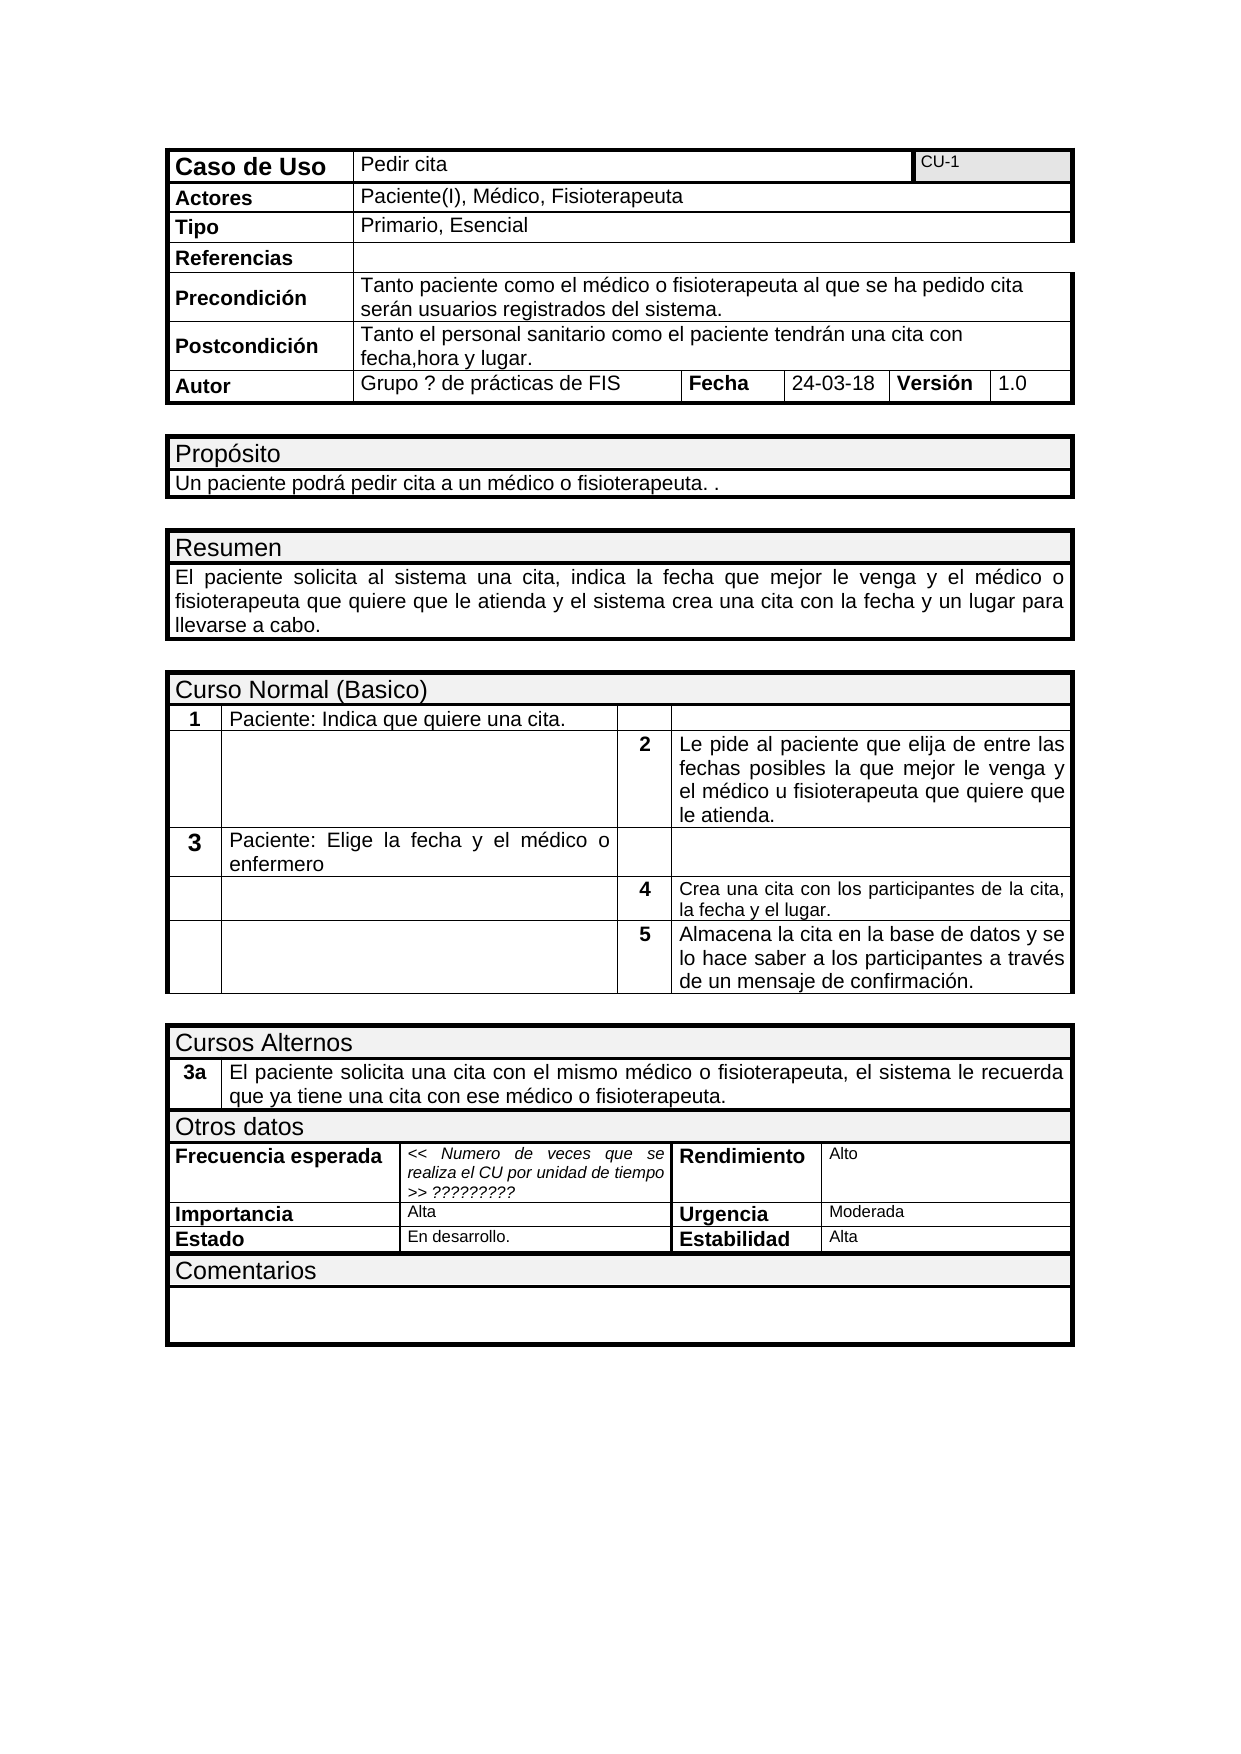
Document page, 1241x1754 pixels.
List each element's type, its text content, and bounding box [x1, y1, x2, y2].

table_cell Un paciente podrá pedir cita a un médico o fisioterapeuta. . [170, 471, 1070, 494]
table_cell Rendimiento [673, 1144, 821, 1202]
table_cell [672, 828, 1070, 876]
table_cell [354, 243, 1073, 272]
table_cell Urgencia [673, 1203, 821, 1226]
table_cell 1 [170, 706, 221, 730]
table_cell Almacena la cita en la base de datos y se lo hace saber a los participantes a través de un mensaje de confirmación. [672, 921, 1070, 993]
table_cell Crea una cita con los participantes de la cita, la fecha y el lugar. [672, 877, 1070, 920]
table_cell Tanto el personal sanitario como el paciente tendrán una cita con fecha,hora y lugar. [354, 322, 1070, 370]
table_cell [618, 828, 671, 876]
table_cell Postcondición [170, 322, 353, 370]
table_cell Primario, Esencial [354, 213, 1070, 242]
table_cell Tipo [170, 213, 353, 242]
table_cell Versión [890, 371, 990, 401]
table_cell Comentarios [170, 1256, 1070, 1284]
table_header Caso de Uso [170, 152, 353, 181]
table_cell 5 [618, 921, 671, 993]
table_cell Alto [822, 1144, 1070, 1202]
table_header Curso Normal (Basico) [170, 675, 1070, 703]
table_cell Precondición [170, 273, 353, 321]
table_cell [170, 921, 221, 993]
table_cell Frecuencia esperada [170, 1144, 399, 1202]
table_cell Moderada [822, 1203, 1070, 1226]
table_cell [170, 877, 221, 920]
table_cell [672, 706, 1070, 730]
table_cell 24-03-18 [785, 371, 889, 401]
table_cell [222, 731, 617, 827]
table_cell Alta [822, 1227, 1070, 1251]
table_cell Importancia [170, 1203, 399, 1226]
table_cell Le pide al paciente que elija de entre las fechas posibles la que mejor le venga y el médico u fisioterapeuta que quiere que le atienda. [672, 731, 1070, 827]
table_cell 3a [170, 1060, 221, 1108]
table_cell [222, 921, 617, 993]
table_cell [618, 706, 671, 730]
table_cell Estabilidad [673, 1227, 821, 1251]
table_cell Alta [401, 1203, 670, 1226]
table_cell Referencias [170, 243, 353, 272]
table_cell 3 [170, 828, 221, 876]
table_cell 4 [618, 877, 671, 920]
table_header Propósito [170, 439, 1070, 467]
table_cell Tanto paciente como el médico o fisioterapeuta al que se ha pedido cita serán usuarios registrados del sistema. [354, 273, 1070, 321]
table_cell 2 [618, 731, 671, 827]
table_cell 1.0 [991, 371, 1070, 401]
table_cell [222, 877, 617, 920]
table_cell [170, 731, 221, 827]
table_cell Autor [170, 371, 353, 401]
table_cell [170, 1288, 1070, 1342]
table_cell El paciente solicita al sistema una cita, indica la fecha que mejor le venga y el médico o fisioterapeuta que quiere que le atienda y el sistema crea una cita con la fecha y un lugar para llevarse a cabo. [170, 565, 1070, 636]
table_cell Paciente: Elige la fecha y el médico o enfermero [222, 828, 617, 876]
table_header Pedir cita [354, 152, 911, 181]
table_cell Estado [170, 1227, 399, 1251]
table_cell << Numero de veces que se realiza el CU por unidad de tiempo >> ????????? [401, 1144, 670, 1202]
table_cell Paciente: Indica que quiere una cita. [222, 706, 617, 730]
table_header CU-1 [916, 152, 1070, 181]
table_cell Fecha [682, 371, 784, 401]
table_cell Grupo ? de prácticas de FIS [354, 371, 681, 401]
table_cell Paciente(I), Médico, Fisioterapeuta [354, 184, 1070, 211]
table_cell Otros datos [170, 1112, 1070, 1141]
table_cell Actores [170, 184, 353, 211]
table_cell El paciente solicita una cita con el mismo médico o fisioterapeuta, el sistema le recuerda que ya tiene una cita con ese médico o fisioterapeuta. [222, 1060, 1070, 1108]
table_cell En desarrollo. [401, 1227, 670, 1251]
table_header Resumen [170, 533, 1070, 561]
table_header Cursos Alternos [170, 1028, 1070, 1057]
